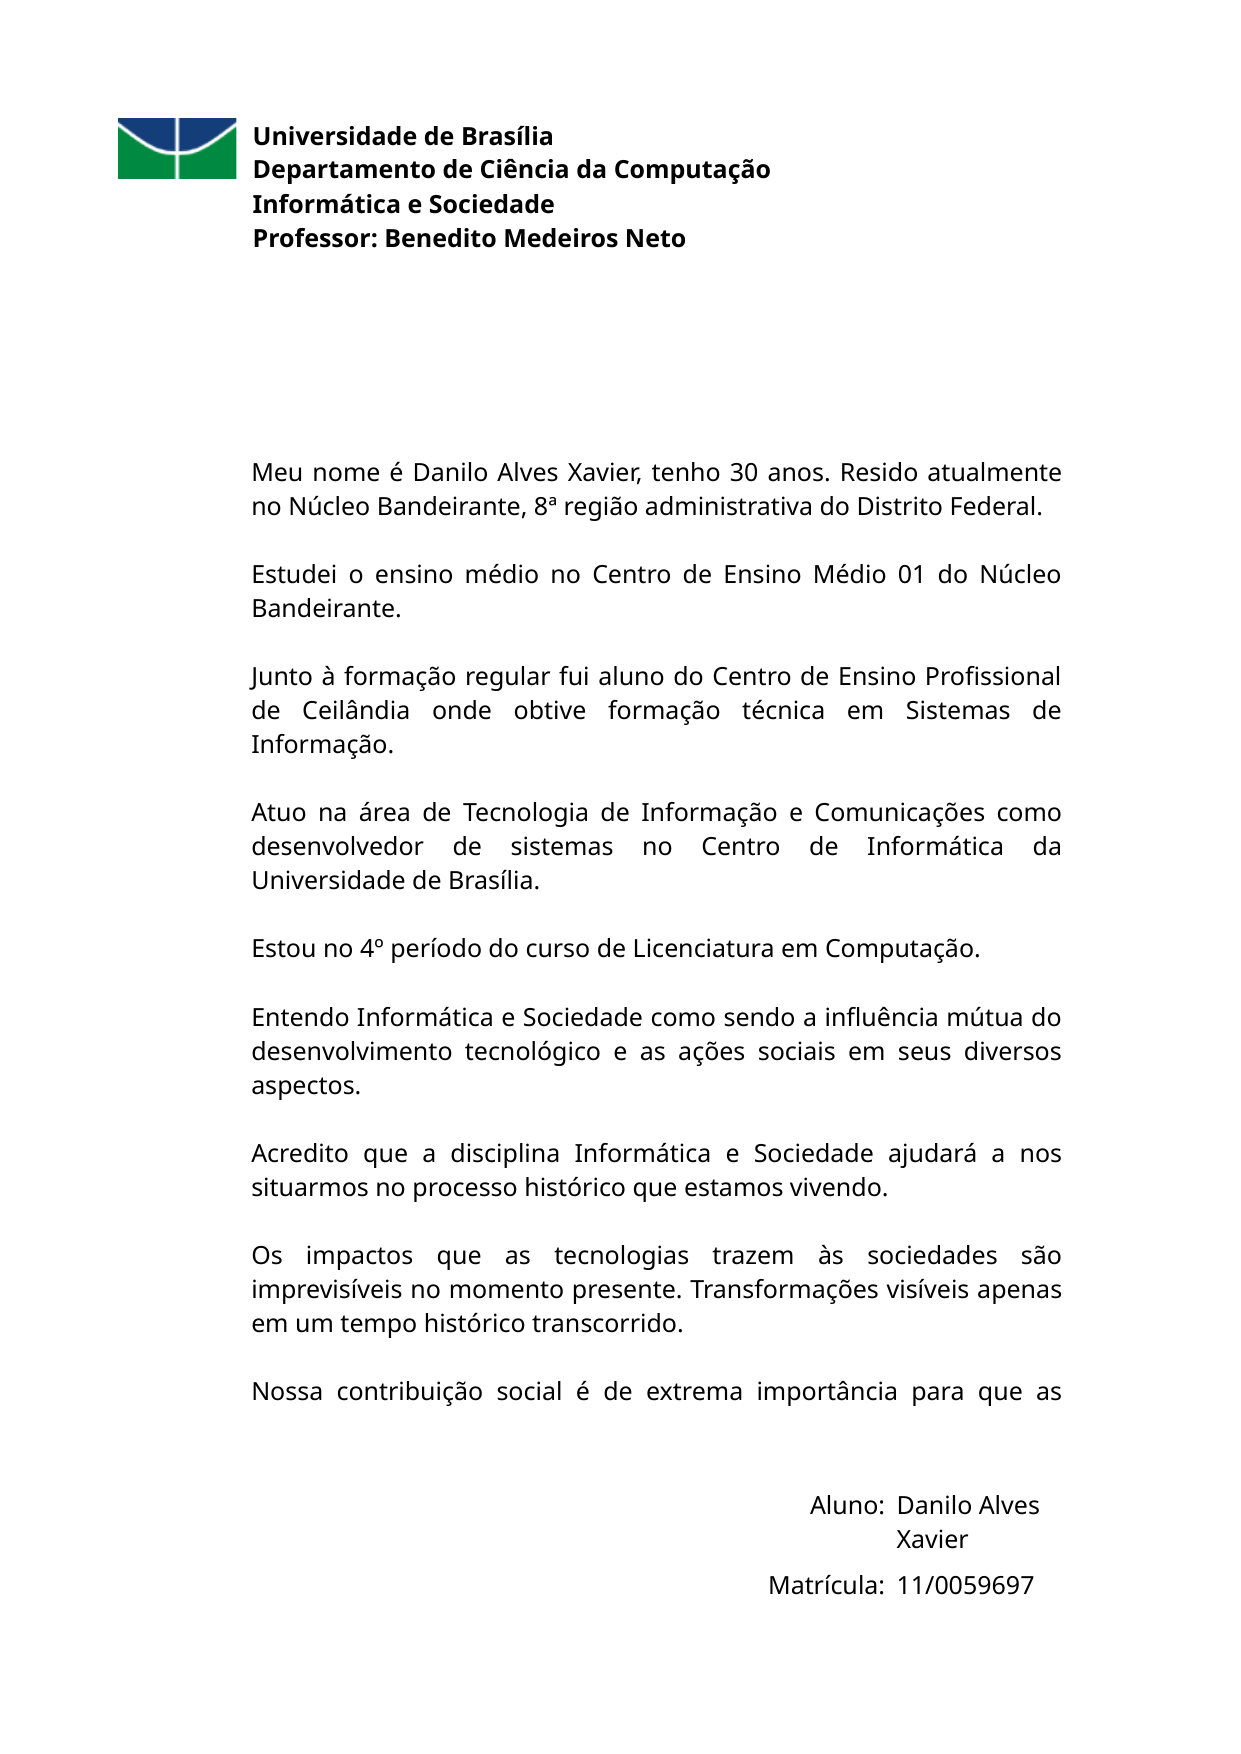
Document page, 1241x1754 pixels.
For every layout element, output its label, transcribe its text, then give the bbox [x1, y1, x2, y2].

text Atuo na área de Tecnologia de Informação e Comunicações como desenvolvedor de sistemas no Centro de Informática da Universidade de Brasília. [251, 795, 1063, 897]
text Estudei o ensino médio no Centro de Ensino Médio 01 do Núcleo Bandeirante. [251, 556, 1063, 624]
text Junto à formação regular fui aluno do Centro de Ensino Profissional de Ceilândia onde obtive formação técnica em Sistemas de Informação. [251, 658, 1063, 761]
text Acredito que a disciplina Informática e Sociedade ajudará a nos situarmos no processo histórico que estamos vivendo. [251, 1135, 1063, 1203]
text Estou no 4º período do curso de Licenciatura em Computação. [251, 931, 1063, 965]
text Os impactos que as tecnologias trazem às sociedades são imprevisíveis no momento presente. Transformações visíveis apenas em um tempo histórico transcorrido. [251, 1238, 1063, 1340]
text Meu nome é Danilo Alves Xavier, tenho 30 anos. Resido atualmente no Núcleo Bandeirante, 8ª região administrativa do Distrito Federal. [251, 454, 1063, 522]
picture [118, 118, 237, 179]
text Nossa contribuição social é de extrema importância para que as [251, 1374, 1063, 1408]
text Entendo Informática e Sociedade como sendo a influência mútua do desenvolvimento tecnológico e as ações sociais em seus diversos aspectos. [251, 999, 1063, 1101]
